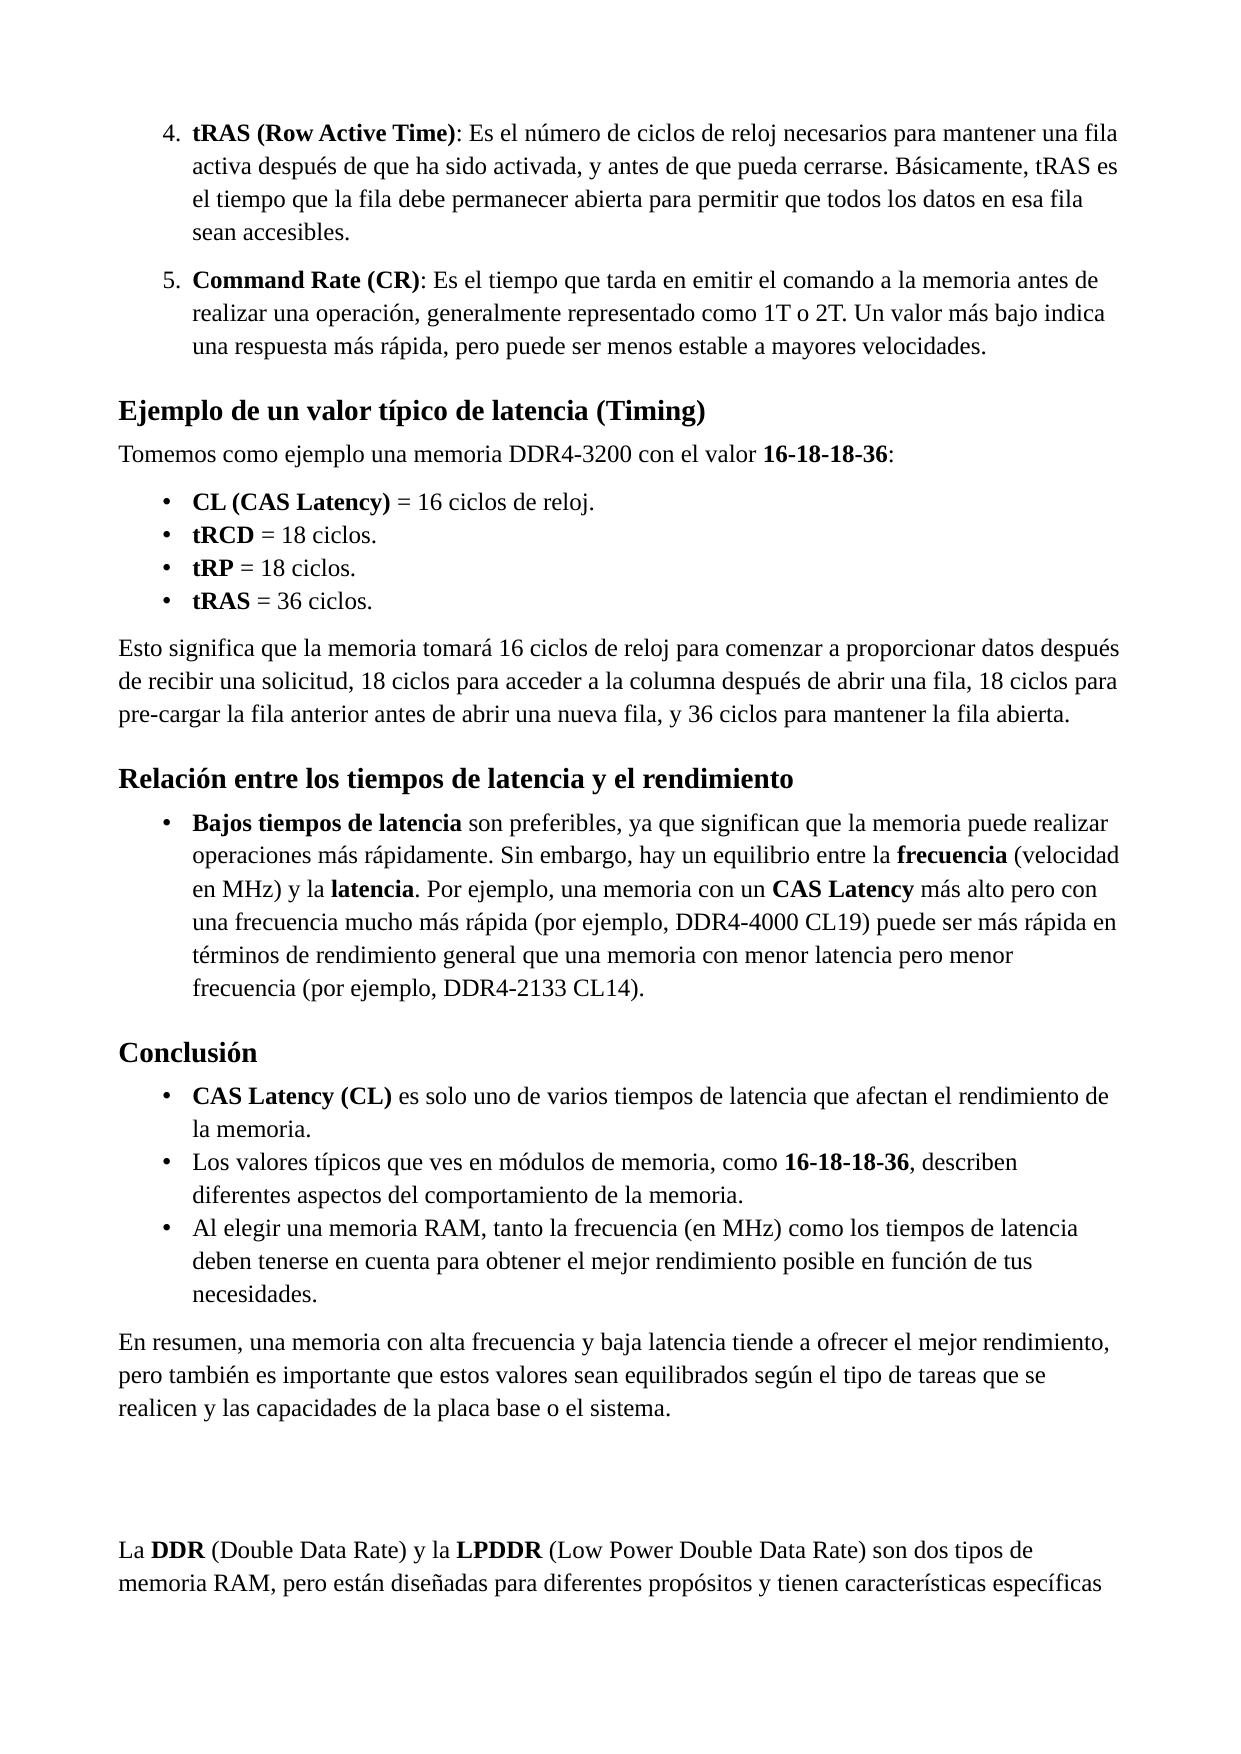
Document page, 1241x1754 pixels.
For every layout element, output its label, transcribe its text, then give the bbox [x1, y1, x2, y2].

text La DDR (Double Data Rate) y la LPDDR (Low Power Double Data Rate) son dos tipos de memoria RAM, pero están diseñadas para diferentes propósitos y tienen características específicas [118, 1536, 1122, 1597]
text Esto significa que la memoria tomará 16 ciclos de reloj para comenzar a proporcionar datos después de recibir una solicitud, 18 ciclos para acceder a la columna después de abrir una fila, 18 ciclos para pre-cargar la fila anterior antes de abrir una nueva fila, y 36 ciclos para mantener la fila abierta. [118, 633, 1122, 728]
list Bajos tiempos de latencia son preferibles, ya que significan que la memoria puede realizar operaciones más rápidamente. Sin embargo, hay un equilibrio entre la frecuencia (velocidad en MHz) y la latencia. Por ejemplo, una memoria con un CAS Latency más alto pero con una frecuencia mucho más rápida (por ejemplo, DDR4-4000 CL19) puede ser más rápida en términos de rendimiento general que una memoria con menor latencia pero menor frecuencia (por ejemplo, DDR4-2133 CL14). [162, 808, 1122, 1001]
list Al elegir una memoria RAM, tanto la frecuencia (en MHz) como los tiempos de latencia deben tenerse en cuenta para obtener el mejor rendimiento posible en función de tus necesidades. [162, 1213, 1122, 1308]
list tRAS (Row Active Time): Es el número de ciclos de reloj necesarios para mantener una fila activa después de que ha sido activada, y antes de que pueda cerrarse. Básicamente, tRAS es el tiempo que la fila debe permanecer abierta para permitir que todos los datos en esa fila sean accesibles. [162, 118, 1122, 246]
list tRP = 18 ciclos. [162, 553, 1122, 581]
subtitle Relación entre los tiempos de latencia y el rendimiento [118, 762, 1122, 795]
list tRCD = 18 ciclos. [162, 520, 1122, 548]
list Command Rate (CR): Es el tiempo que tarda en emitir el comando a la memoria antes de realizar una operación, generalmente representado como 1T o 2T. Un valor más bajo indica una respuesta más rápida, pero puede ser menos estable a mayores velocidades. [162, 265, 1122, 359]
text Tomemos como ejemplo una memoria DDR4-3200 con el valor 16-18-18-36: [118, 439, 1122, 468]
subtitle Conclusión [118, 1035, 1122, 1068]
list Los valores típicos que ves en módulos de memoria, como 16-18-18-36, describen diferentes aspectos del comportamiento de la memoria. [162, 1147, 1122, 1209]
list tRAS = 36 ciclos. [162, 586, 1122, 614]
subtitle Ejemplo de un valor típico de latencia (Timing) [118, 393, 1122, 427]
text En resumen, una memoria con alta frecuencia y baja latencia tiende a ofrecer el mejor rendimiento, pero también es importante que estos valores sean equilibrados según el tipo de tareas que se realicen y las capacidades de la placa base o el sistema. [118, 1327, 1122, 1421]
list CL (CAS Latency) = 16 ciclos de reloj. [162, 487, 1122, 515]
list CAS Latency (CL) es solo uno de varios tiempos de latencia que afectan el rendimiento de la memoria. [162, 1081, 1122, 1143]
